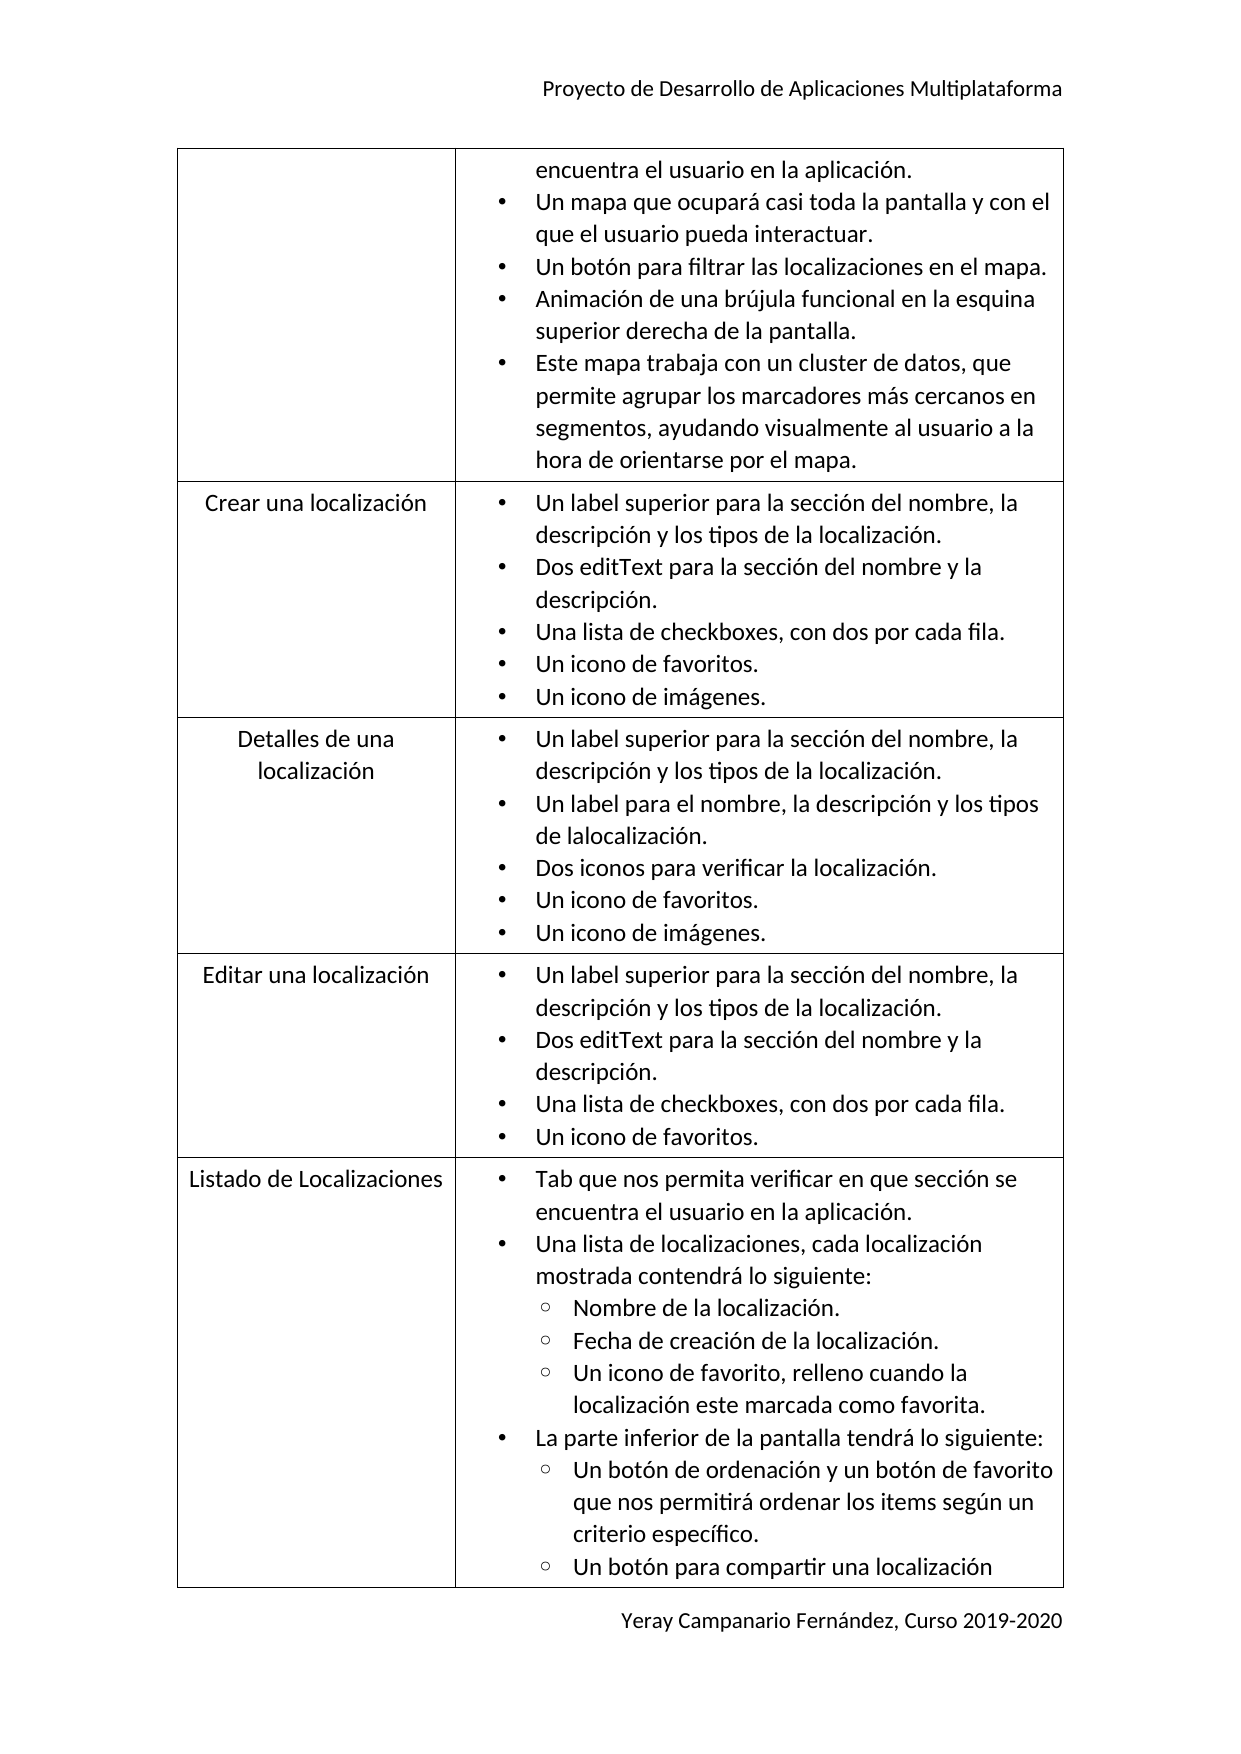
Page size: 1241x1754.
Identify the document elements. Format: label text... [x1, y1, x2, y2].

table_cell Detalles de una localización [178, 718, 455, 953]
table_cell Un label superior para la sección del nombre, la descripción y los tipos de la localización. Dos editText para la sección del nombre y la descripción. Una lista de checkboxes, con dos por cada fila. Un icono de favoritos. Un icono de imágenes. [456, 482, 1063, 717]
table_cell Crear una localización [178, 482, 455, 717]
table_cell Tab que nos permita verificar en que sección se encuentra el usuario en la aplicación. Un mapa que ocupará casi toda la pantalla y con el que el usuario pueda interactuar. Un botón para filtrar las localizaciones en el mapa. Animación de una brújula funcional en la esquina superior derecha de la pantalla. Este mapa trabaja con un cluster de datos, que permite agrupar los marcadores más cercanos en segmentos, ayudando visualmente al usuario a la hora de orientarse por el mapa. [456, 149, 1063, 481]
table_cell Un label superior para la sección del nombre, la descripción y los tipos de la localización. Dos editText para la sección del nombre y la descripción. Una lista de checkboxes, con dos por cada fila. Un icono de favoritos. [456, 954, 1063, 1157]
table_cell Editar una localización [178, 954, 455, 1157]
table_cell Tab que nos permita verificar en que sección se encuentra el usuario en la aplicación. Una lista de localizaciones, cada localización mostrada contendrá lo siguiente: Nombre de la localización. Fecha de creación de la localización. Un icono de favorito, relleno cuando la localización este marcada como favorita. La parte inferior de la pantalla tendrá lo siguiente: Un botón de ordenación y un botón de favorito que nos permitirá ordenar los items según un criterio específico. Un botón para compartir una localización [456, 1158, 1063, 1587]
table_cell Listado de Localizaciones [178, 1158, 455, 1587]
table_cell [178, 149, 455, 481]
table_cell Un label superior para la sección del nombre, la descripción y los tipos de la localización. Un label para el nombre, la descripción y los tipos de lalocalización. Dos iconos para verificar la localización. Un icono de favoritos. Un icono de imágenes. [456, 718, 1063, 953]
